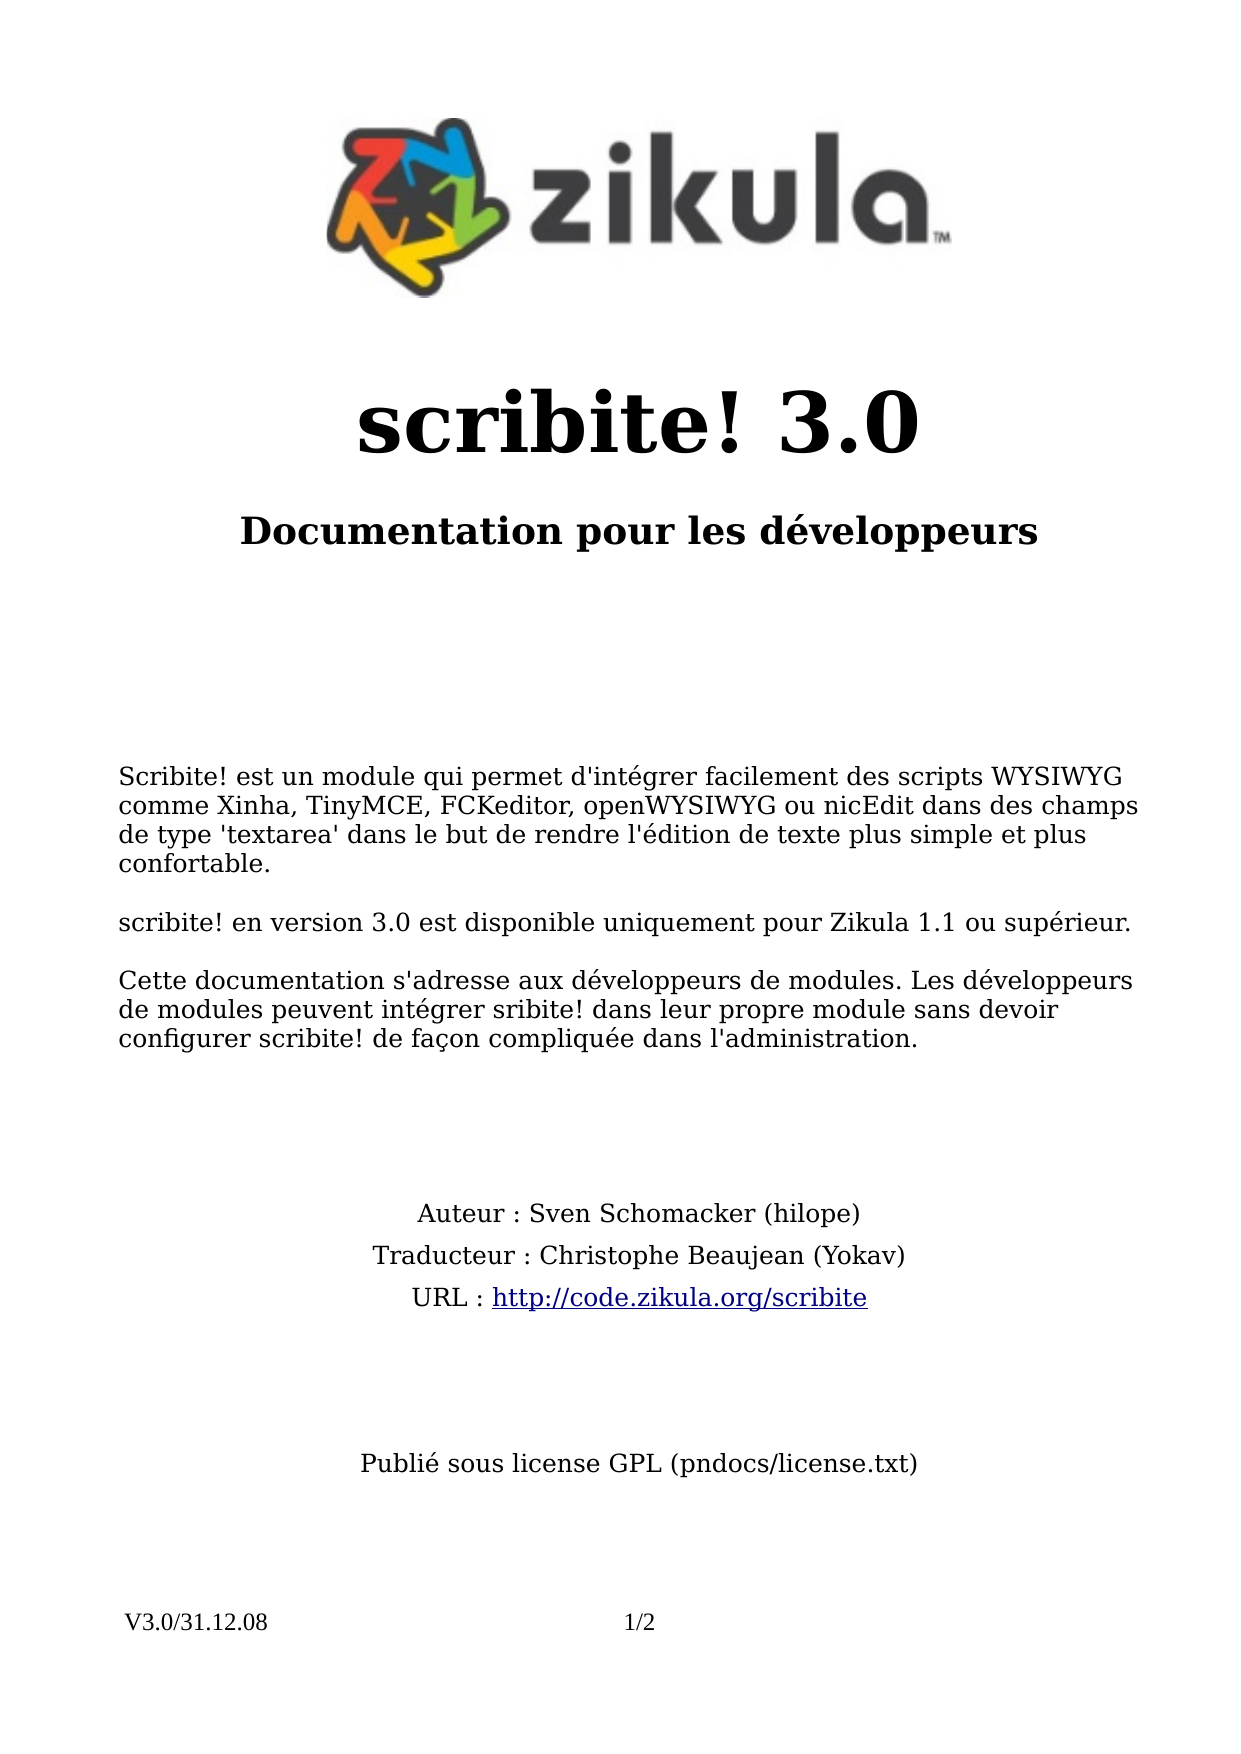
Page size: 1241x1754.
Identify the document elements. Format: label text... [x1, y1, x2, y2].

text Cette documentation s'adresse aux développeurs de modules. Les développeurs de modules peuvent intégrer sribite! dans leur propre module sans devoir configurer scribite! de façon compliquée dans l'administration. [118, 966, 1160, 1054]
picture [326, 118, 952, 298]
text Traducteur : Christophe Beaujean (Yokav) [118, 1241, 1160, 1270]
subtitle Documentation pour les développeurs [118, 509, 1160, 554]
text Publié sous license GPL (pndocs/license.txt) [118, 1449, 1160, 1479]
text Scribite! est un module qui permet d'intégrer facilement des scripts WYSIWYG comme Xinha, TinyMCE, FCKeditor, openWYSIWYG ou nicEdit dans des champs de type 'textarea' dans le but de rendre l'édition de texte plus simple et plus confortable. [118, 762, 1160, 879]
text Auteur : Sven Schomacker (hilope) [118, 1199, 1160, 1229]
text URL : http://code.zikula.org/scribite [118, 1283, 1160, 1312]
subtitle scribite! 3.0 [118, 374, 1160, 472]
text scribite! en version 3.0 est disponible uniquement pour Zikula 1.1 ou supérieur. [118, 908, 1160, 937]
